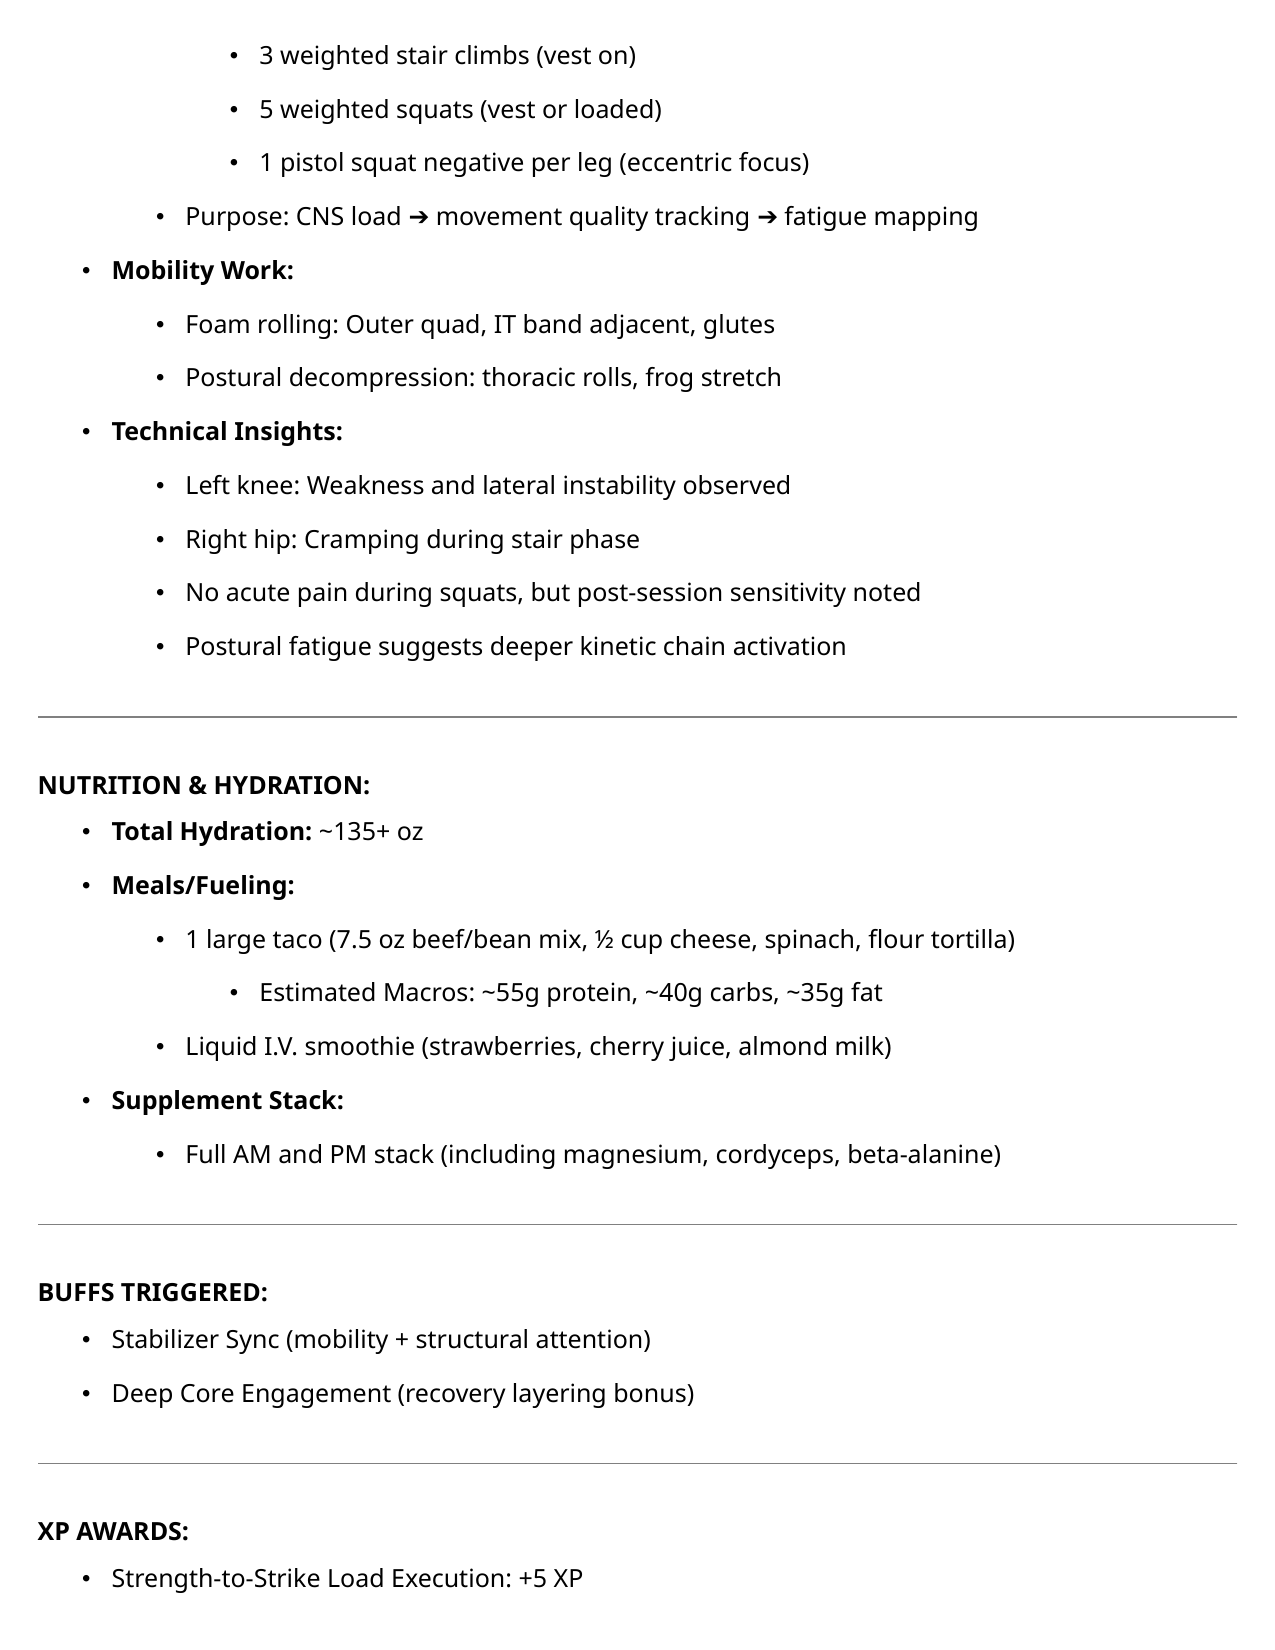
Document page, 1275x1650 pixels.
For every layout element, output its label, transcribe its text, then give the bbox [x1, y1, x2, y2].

list Supplement Stack: [82, 1083, 1237, 1117]
list 1 large taco (7.5 oz beef/bean mix, ½ cup cheese, spinach, flour tortilla) [156, 921, 1237, 955]
list Technical Insights: [82, 414, 1237, 448]
subtitle XP AWARDS: [37, 1514, 1237, 1548]
list Liquid I.V. smoothie (strawberries, cherry juice, almond milk) [156, 1029, 1237, 1063]
list Postural fatigue suggests deeper kinetic chain activation [156, 629, 1237, 663]
list Total Hydration: ~135+ oz [82, 814, 1237, 848]
list Full AM and PM stack (including magnesium, cordyceps, beta-alanine) [156, 1136, 1237, 1170]
list Left knee: Weakness and lateral instability observed [156, 467, 1237, 502]
list Postural decompression: thoracic rolls, frog stretch [156, 360, 1237, 394]
list Estimated Macros: ~55g protein, ~40g carbs, ~35g fat [229, 975, 1237, 1009]
list 3 weighted stair climbs (vest on) [229, 37, 1237, 72]
subtitle BUFFS TRIGGERED: [37, 1275, 1237, 1309]
list Meals/Fueling: [82, 868, 1237, 902]
list 1 pistol squat negative per leg (eccentric focus) [229, 145, 1237, 179]
list 5 weighted squats (vest or loaded) [229, 91, 1237, 125]
list Purpose: CNS load ➔ movement quality tracking ➔ fatigue mapping [156, 199, 1237, 233]
list Right hip: Cramping during stair phase [156, 521, 1237, 555]
list No acute pain during squats, but post-session sensitivity noted [156, 575, 1237, 609]
list Mobility Work: [82, 252, 1237, 287]
list Deep Core Engagement (recovery layering bonus) [82, 1375, 1237, 1409]
list Foam rolling: Outer quad, IT band adjacent, glutes [156, 306, 1237, 340]
list Strength-to-Strike Load Execution: +5 XP [82, 1560, 1237, 1594]
list Stabilizer Sync (mobility + structural attention) [82, 1321, 1237, 1356]
subtitle NUTRITION & HYDRATION: [37, 767, 1237, 801]
